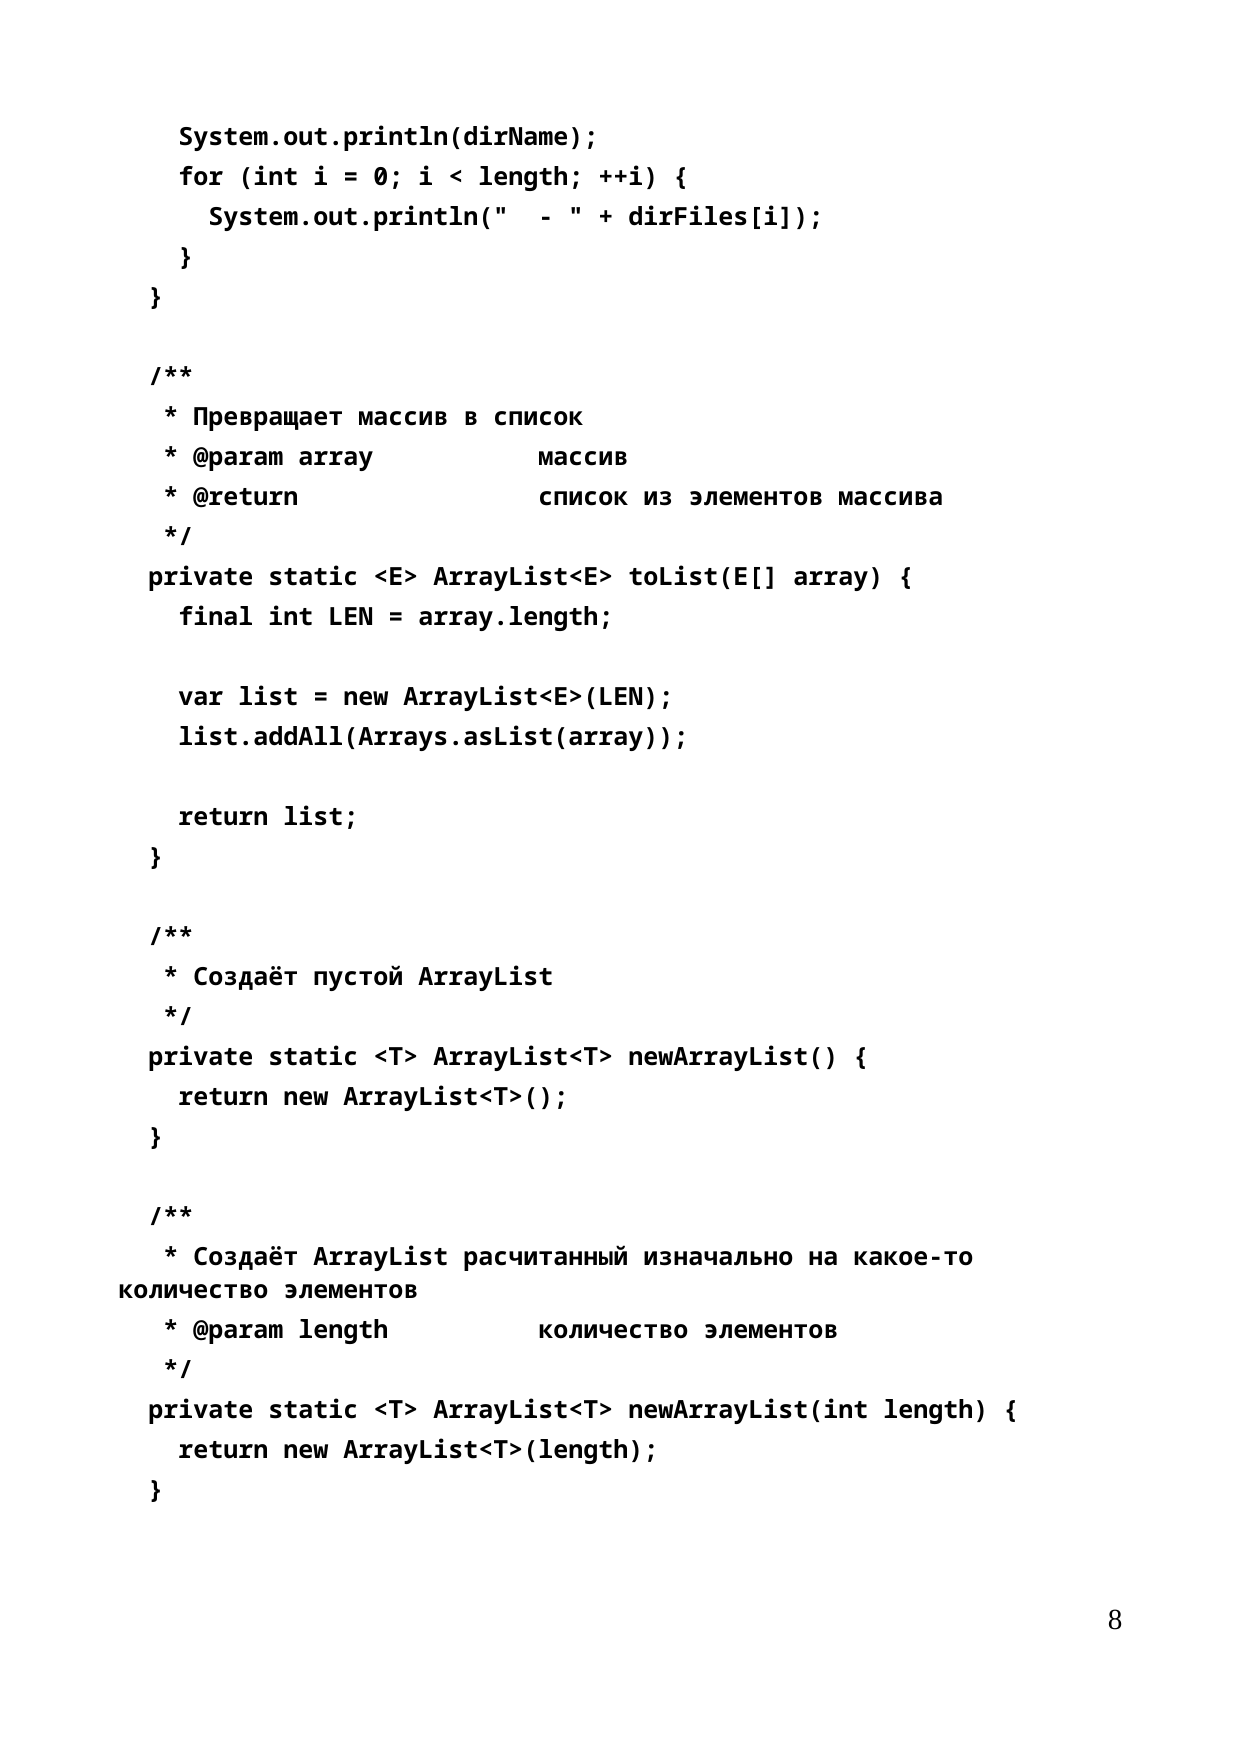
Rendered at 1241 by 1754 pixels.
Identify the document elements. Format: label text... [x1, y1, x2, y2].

text /** [118, 1198, 1122, 1232]
text /** [118, 918, 1122, 952]
text */ [118, 1352, 1122, 1386]
text } [118, 278, 1122, 312]
text System.out.println(dirName); [118, 118, 1122, 152]
text System.out.println(" - " + dirFiles[i]); [118, 198, 1122, 232]
text * Создаёт ArrayList расчитанный изначально на какое-то количество элементов [118, 1238, 1122, 1306]
text private static <T> ArrayList<T> newArrayList(int length) { [118, 1392, 1122, 1426]
text return new ArrayList<T>(); [118, 1078, 1122, 1112]
text for (int i = 0; i < length; ++i) { [118, 158, 1122, 192]
text } [118, 838, 1122, 872]
text * Превращает массив в список [118, 398, 1122, 432]
text /** [118, 358, 1122, 392]
text final int LEN = array.length; [118, 598, 1122, 632]
text private static <T> ArrayList<T> newArrayList() { [118, 1038, 1122, 1072]
text } [118, 1472, 1122, 1506]
text * Создаёт пустой ArrayList [118, 958, 1122, 992]
text list.addAll(Arrays.asList(array)); [118, 718, 1122, 752]
text * @return список из элементов массива [118, 478, 1122, 512]
text * @param array массив [118, 438, 1122, 472]
text */ [118, 998, 1122, 1032]
text return new ArrayList<T>(length); [118, 1432, 1122, 1466]
text */ [118, 518, 1122, 552]
text * @param length количество элементов [118, 1312, 1122, 1346]
text return list; [118, 798, 1122, 832]
text private static <E> ArrayList<E> toList(E[] array) { [118, 558, 1122, 592]
text } [118, 1118, 1122, 1152]
text } [118, 238, 1122, 272]
text var list = new ArrayList<E>(LEN); [118, 678, 1122, 712]
